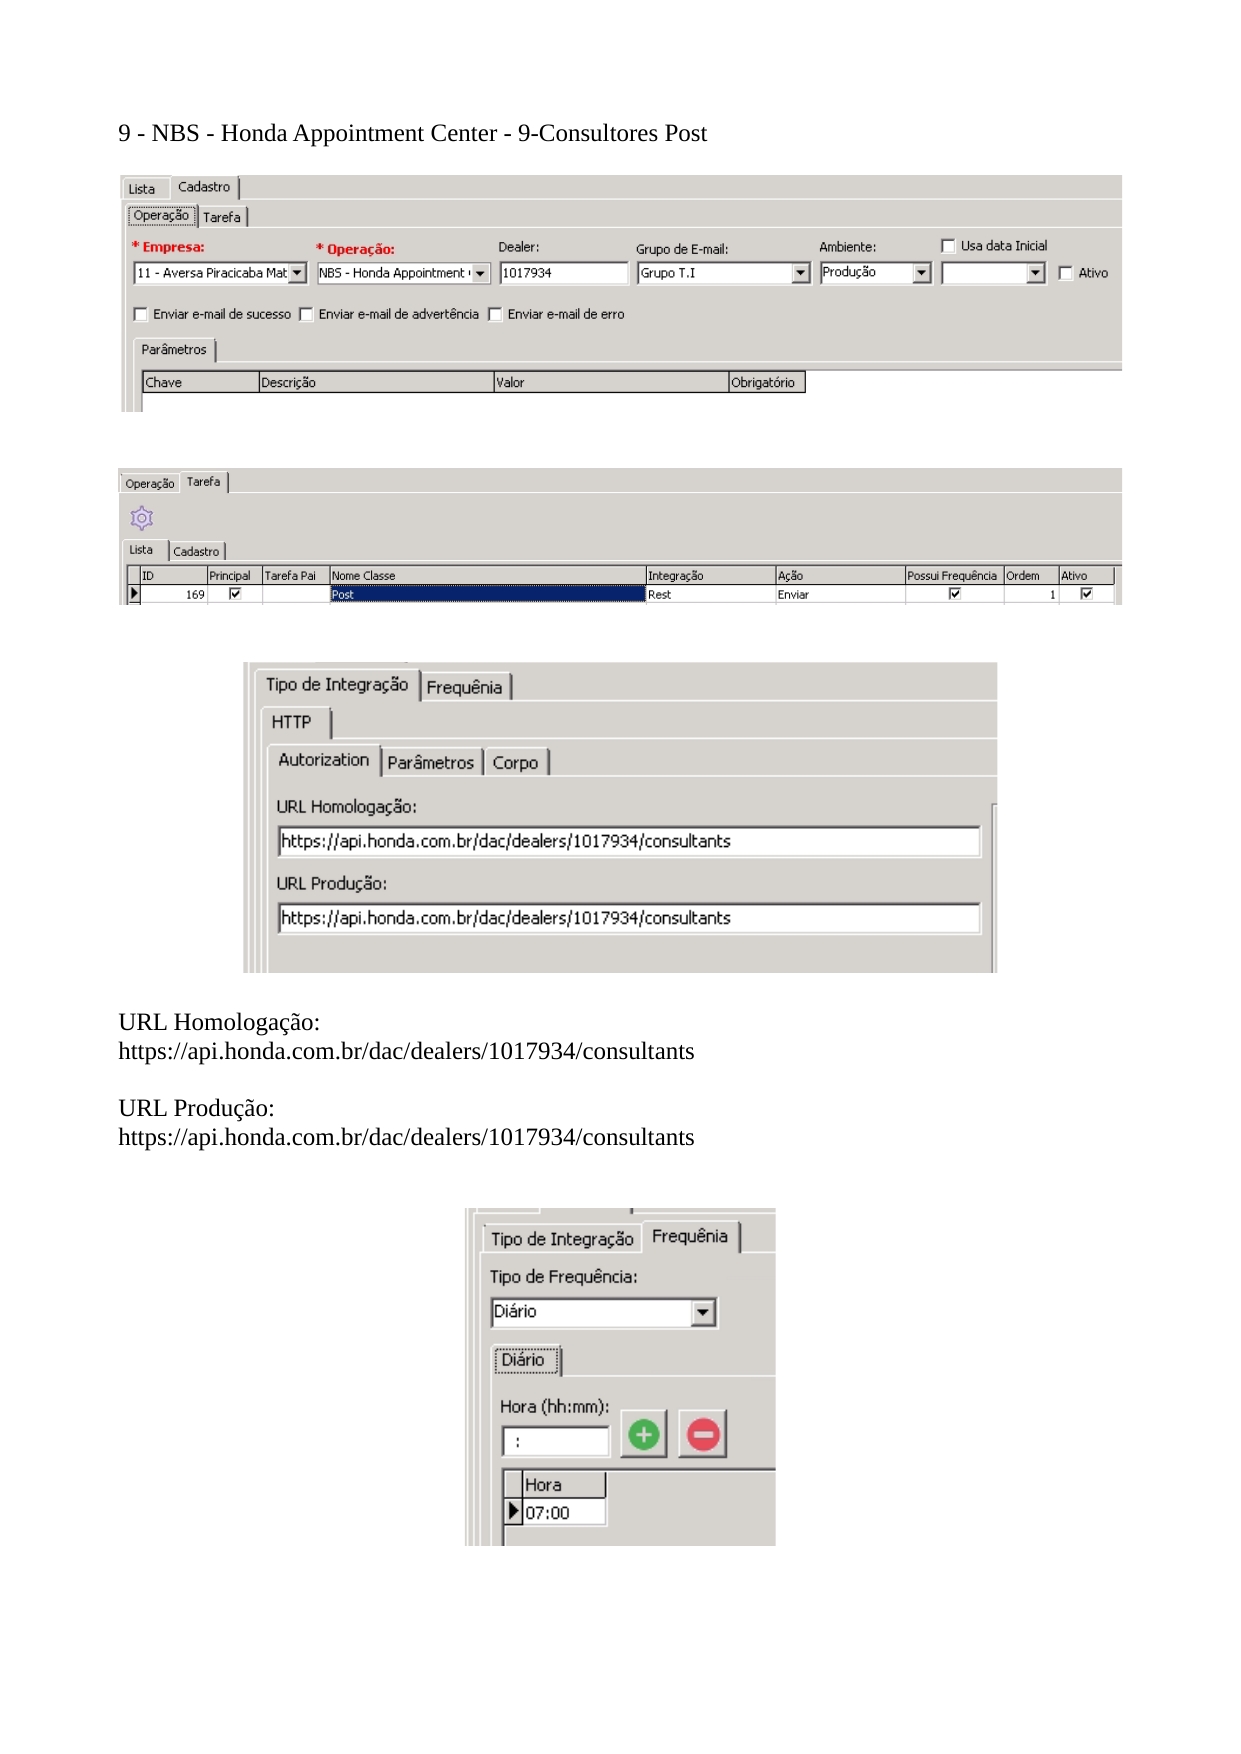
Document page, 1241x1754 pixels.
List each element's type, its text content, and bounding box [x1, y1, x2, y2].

text URL Produção: [118, 1093, 1122, 1122]
picture [118, 468, 1123, 605]
picture [464, 1208, 776, 1546]
text URL Homologação: [118, 1007, 1122, 1036]
picture [242, 662, 998, 973]
picture [118, 175, 1123, 412]
text https://api.honda.com.br/dac/dealers/1017934/consultants [118, 1036, 1122, 1064]
text https://api.honda.com.br/dac/dealers/1017934/consultants [118, 1122, 1122, 1151]
text 9 - NBS - Honda Appointment Center - 9-Consultores Post [118, 118, 1122, 147]
